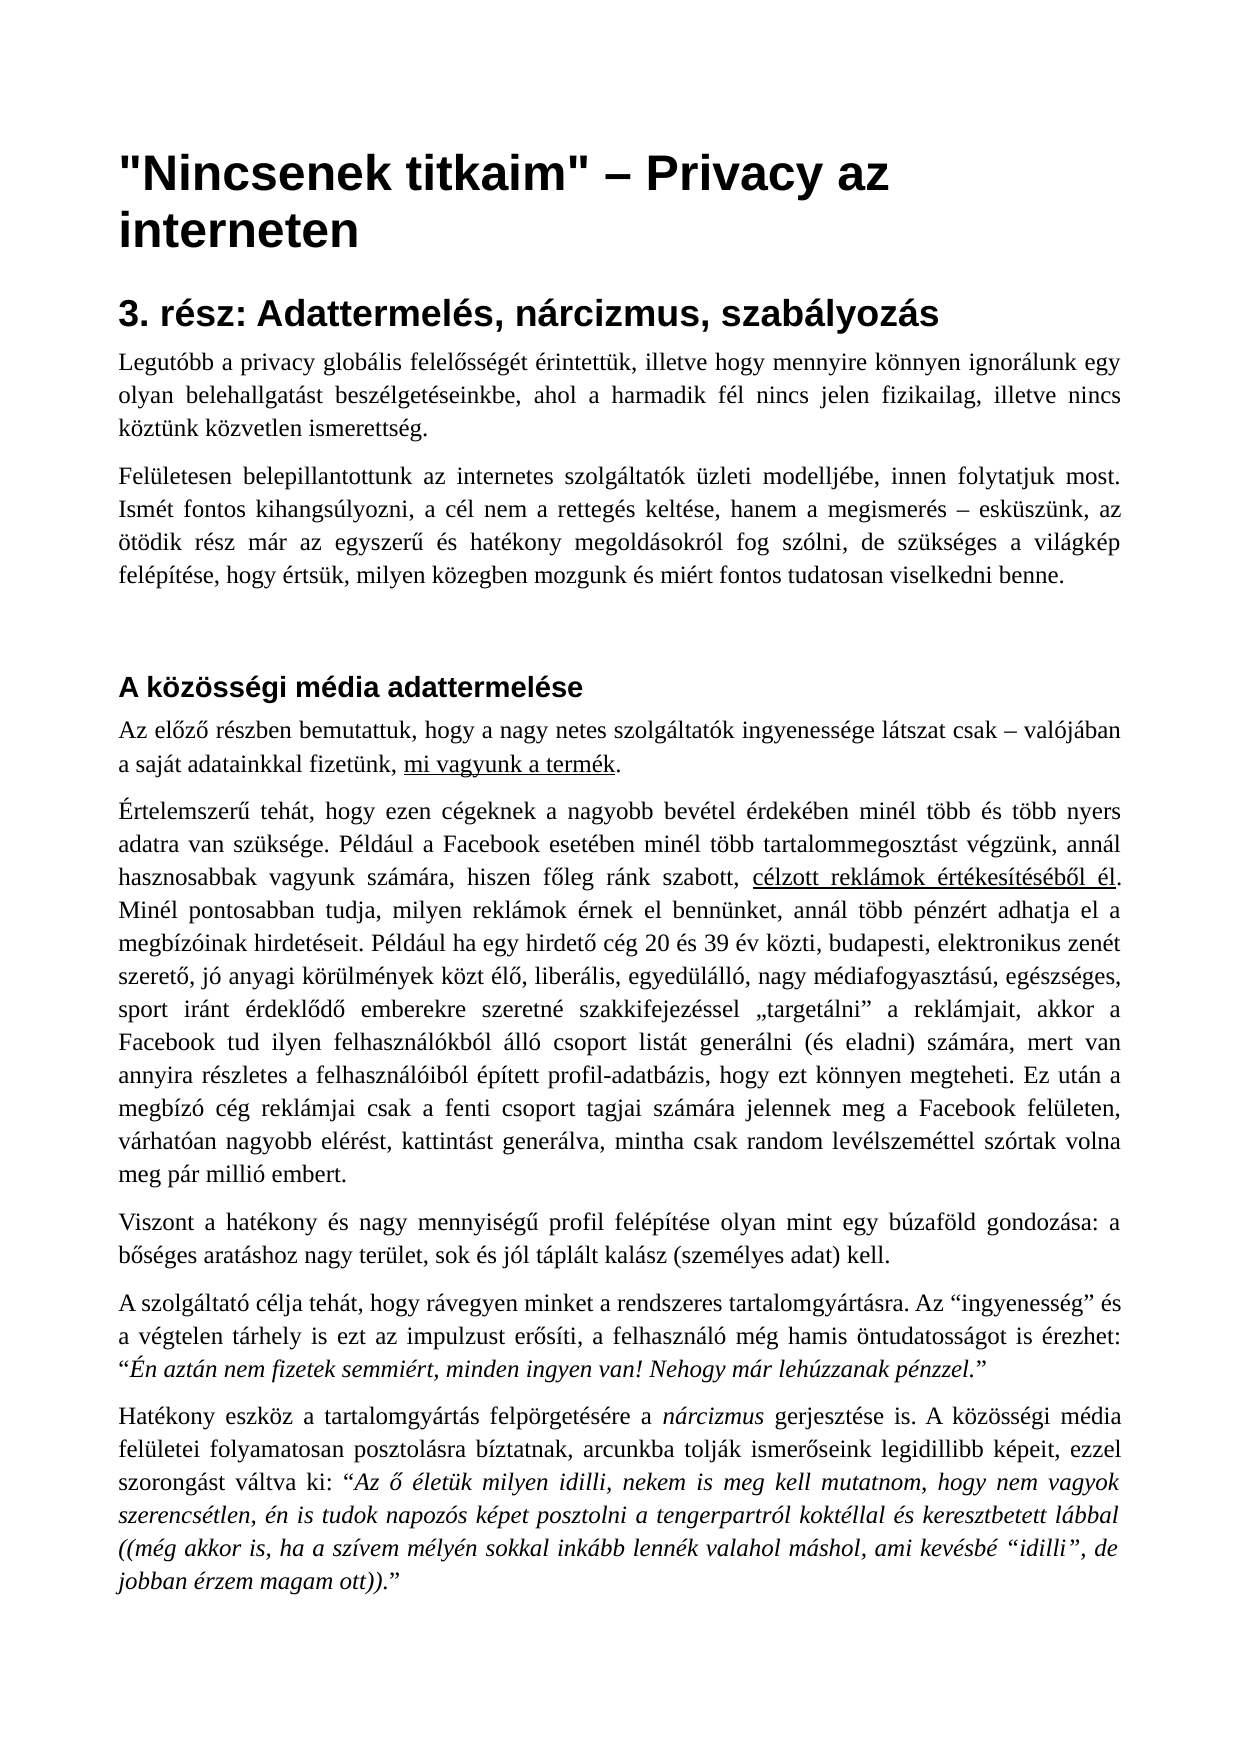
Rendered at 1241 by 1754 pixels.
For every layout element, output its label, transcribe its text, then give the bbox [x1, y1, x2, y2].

text Értelemszerű tehát, hogy ezen cégeknek a nagyobb bevétel érdekében minél több és több nyers adatra van szüksége. Például a Facebook esetében minél több tartalommegosztást végzünk, annál hasznosabbak vagyunk számára, hiszen főleg ránk szabott, célzott reklámok értékesítéséből él. Minél pontosabban tudja, milyen reklámok érnek el bennünket, annál több pénzért adhatja el a megbízóinak hirdetéseit. Például ha egy hirdető cég 20 és 39 év közti, budapesti, elektronikus zenét szerető, jó anyagi körülmények közt élő, liberális, egyedülálló, nagy médiafogyasztású, egészséges, sport iránt érdeklődő emberekre szeretné szakkifejezéssel „targetálni” a reklámjait, akkor a Facebook tud ilyen felhasználókból álló csoport listát generálni (és eladni) számára, mert van annyira részletes a felhasználóiból épített profil-adatbázis, hogy ezt könnyen megteheti. Ez után a megbízó cég reklámjai csak a fenti csoport tagjai számára jelennek meg a Facebook felületen, várhatóan nagyobb elérést, kattintást generálva, mintha csak random levélszeméttel szórtak volna meg pár millió embert. [118, 796, 1122, 1188]
subtitle A közösségi média adattermelése [118, 669, 1122, 703]
text Viszont a hatékony és nagy mennyiségű profil felépítése olyan mint egy búzaföld gondozása: a bőséges aratáshoz nagy terület, sok és jól táplált kalász (személyes adat) kell. [118, 1207, 1122, 1269]
text Legutóbb a privacy globális felelősségét érintettük, illetve hogy mennyire könnyen ignorálunk egy olyan belehallgatást beszélgetéseinkbe, ahol a harmadik fél nincs jelen fizikailag, illetve nincs köztünk közvetlen ismerettség. [118, 347, 1122, 442]
subtitle "Nincsenek titkaim" – Privacy az interneten [118, 143, 1122, 258]
subtitle 3. rész: Adattermelés, nárcizmus, szabályozás [118, 291, 1122, 334]
text Felületesen belepillantottunk az internetes szolgáltatók üzleti modelljébe, innen folytatjuk most. Ismét fontos kihangsúlyozni, a cél nem a rettegés keltése, hanem a megismerés – esküszünk, az ötödik rész már az egyszerű és hatékony megoldásokról fog szólni, de szükséges a világkép felépítése, hogy értsük, milyen közegben mozgunk és miért fontos tudatosan viselkedni benne. [118, 461, 1122, 588]
text A szolgáltató célja tehát, hogy rávegyen minket a rendszeres tartalomgyártásra. Az “ingyenesség” és a végtelen tárhely is ezt az impulzust erősíti, a felhasználó még hamis öntudatosságot is érezhet: “Én aztán nem fizetek semmiért, minden ingyen van! Nehogy már lehúzzanak pénzzel.” [118, 1288, 1122, 1382]
text Hatékony eszköz a tartalomgyártás felpörgetésére a nárcizmus gerjesztése is. A közösségi média felületei folyamatosan posztolásra bíztatnak, arcunkba tolják ismerőseink legidillibb képeit, ezzel szorongást váltva ki: “Az ő életük milyen idilli, nekem is meg kell mutatnom, hogy nem vagyok szerencsétlen, én is tudok napozós képet posztolni a tengerpartról koktéllal és keresztbetett lábbal ((még akkor is, ha a szívem mélyén sokkal inkább lennék valahol máshol, ami kevésbé “idilli”, de jobban érzem magam ott)).” [118, 1401, 1122, 1595]
text Az előző részben bemutattuk, hogy a nagy netes szolgáltatók ingyenessége látszat csak – valójában a saját adatainkkal fizetünk, mi vagyunk a termék. [118, 716, 1122, 777]
